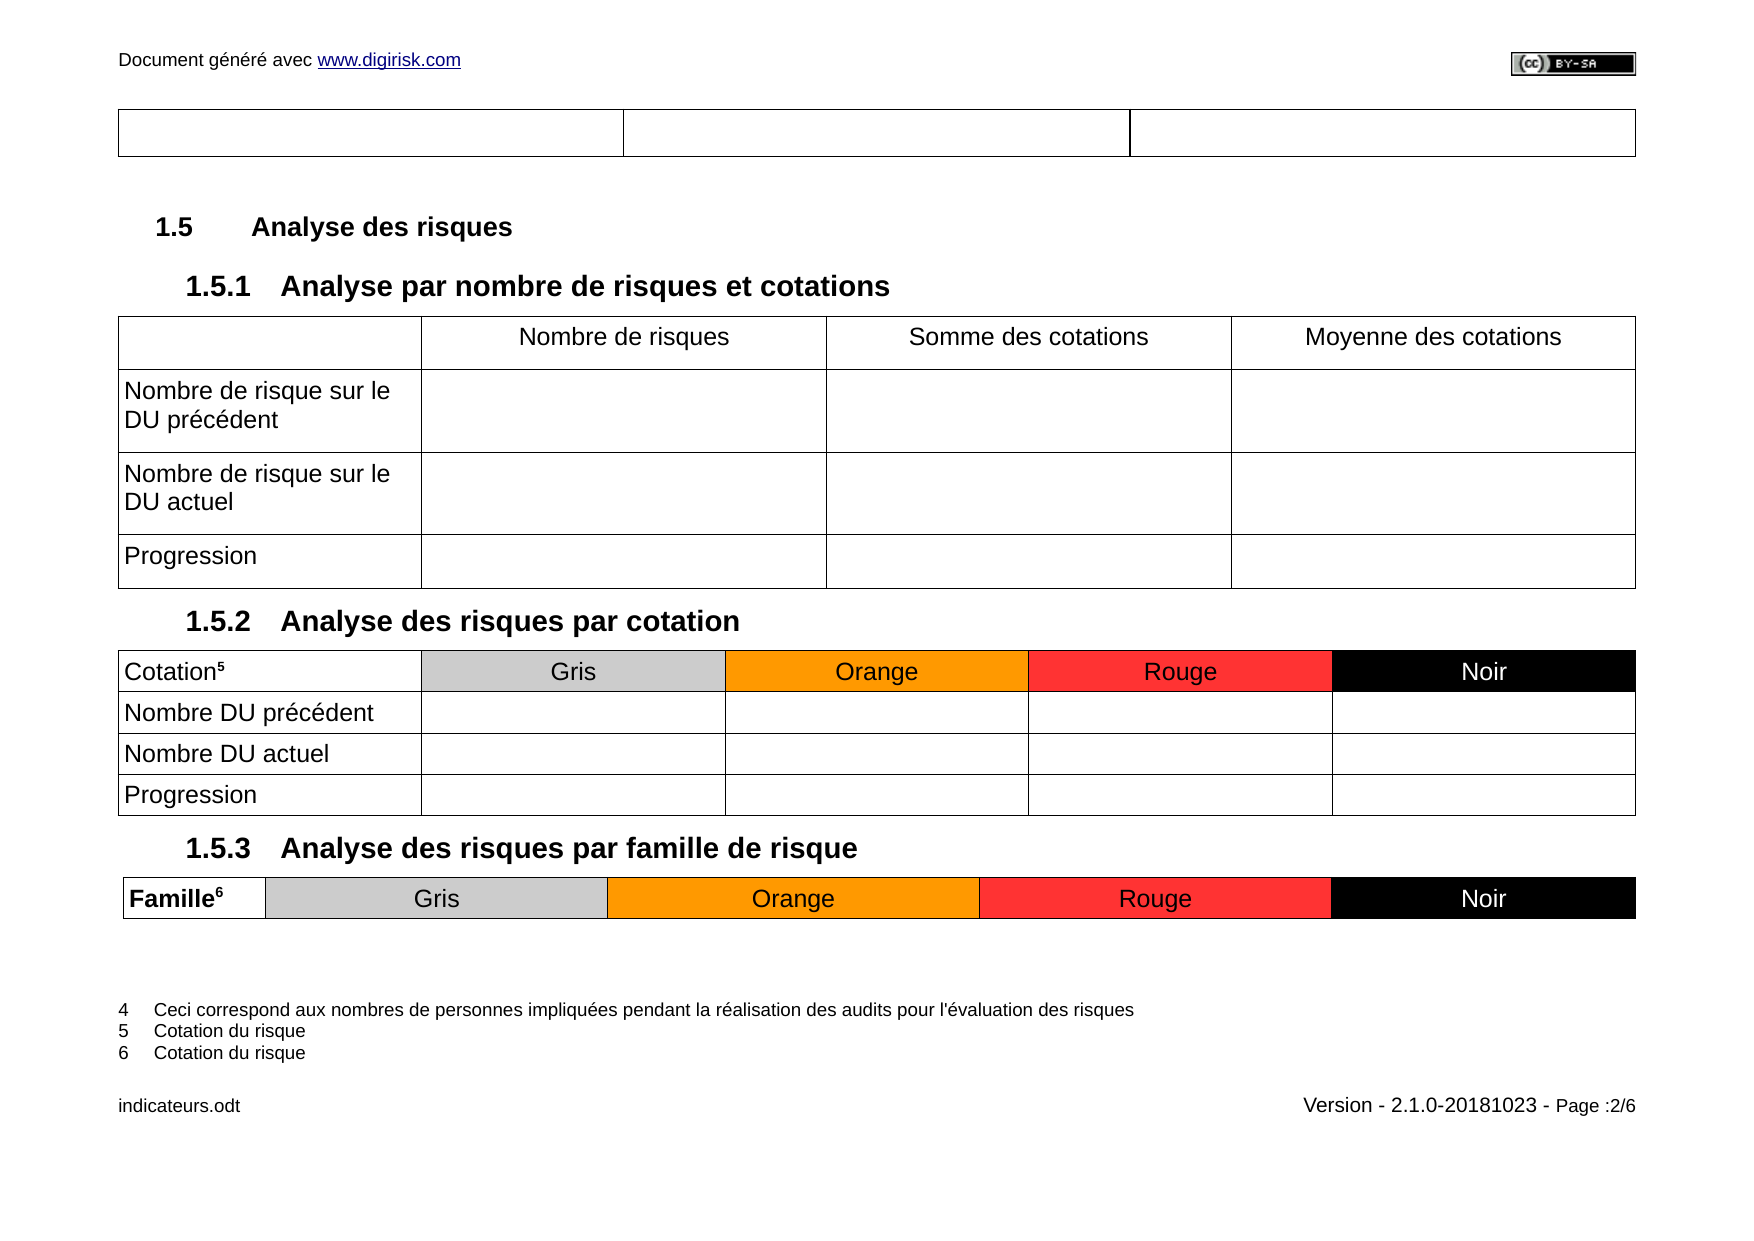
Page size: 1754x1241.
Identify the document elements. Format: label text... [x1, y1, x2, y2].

table_cell Progression [119, 535, 421, 588]
table_header Noir [1332, 878, 1635, 918]
table_cell [1232, 453, 1635, 534]
table_header Cotation [119, 651, 421, 691]
table_cell Progression [119, 775, 421, 815]
table_cell [119, 110, 623, 156]
table_cell [1131, 110, 1635, 156]
table_cell Nombre DU précédent [119, 692, 421, 732]
table_header Moyenne des cotations [1232, 317, 1635, 369]
table_header Gris [266, 878, 607, 918]
table_cell [827, 535, 1231, 588]
table_cell [1029, 775, 1332, 815]
subtitle Analyse des risques [148, 211, 1636, 242]
table_header Nombre de risques [422, 317, 826, 369]
picture [1511, 52, 1637, 76]
table_cell [624, 110, 1129, 156]
table_header Rouge [980, 878, 1331, 918]
table_cell [1029, 692, 1332, 732]
subtitle Analyse par nombre de risques et cotations [177, 269, 1636, 303]
table_header Noir [1333, 651, 1635, 691]
table_cell [422, 734, 725, 774]
table_cell [1232, 370, 1635, 452]
table_header [119, 317, 421, 369]
table_cell Nombre DU actuel [119, 734, 421, 774]
table_cell [1029, 734, 1332, 774]
table_cell [422, 775, 725, 815]
table_cell [726, 692, 1028, 732]
table_header Orange [608, 878, 979, 918]
table_header Gris [422, 651, 725, 691]
table_cell [1333, 692, 1635, 732]
subtitle Analyse des risques par cotation [177, 604, 1636, 637]
table_cell [422, 535, 826, 588]
table_cell [422, 370, 826, 452]
table_cell Nombre de risque sur le DU actuel [119, 453, 421, 534]
table_cell Nombre de risque sur le DU précédent [119, 370, 421, 452]
table_cell [1333, 775, 1635, 815]
table_cell [726, 734, 1028, 774]
table_cell [422, 692, 725, 732]
table_cell [827, 453, 1231, 534]
table_header Somme des cotations [827, 317, 1231, 369]
table_header Famille [124, 878, 265, 918]
table_header Orange [726, 651, 1028, 691]
subtitle Analyse des risques par famille de risque [177, 831, 1636, 864]
table_cell [1333, 734, 1635, 774]
table_cell [422, 453, 826, 534]
table_header Rouge [1029, 651, 1332, 691]
table_cell [1232, 535, 1635, 588]
table_cell [827, 370, 1231, 452]
table_cell [726, 775, 1028, 815]
